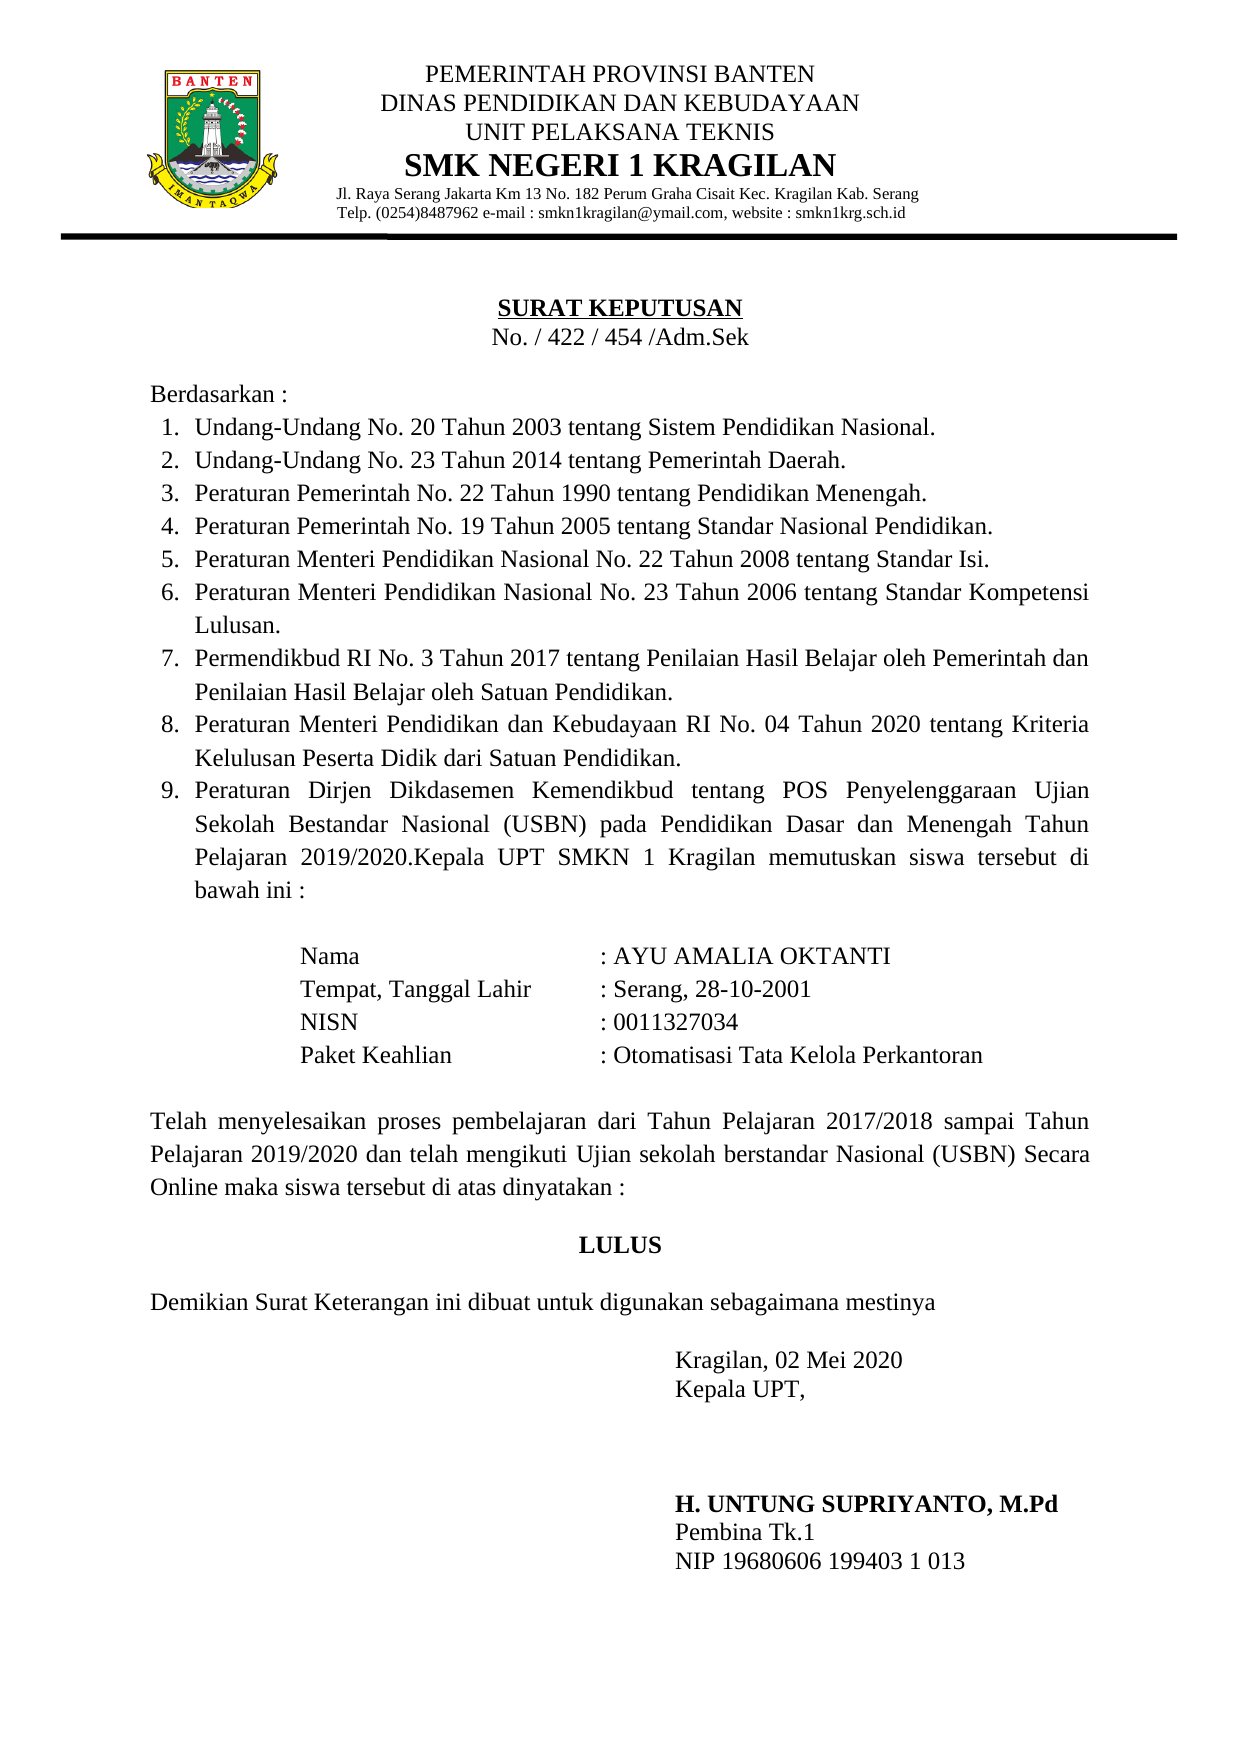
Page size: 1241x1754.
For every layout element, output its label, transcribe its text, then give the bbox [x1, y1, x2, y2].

text LULUS [150, 1230, 1090, 1259]
text Tempat, Tanggal Lahir : Serang, 28-10-2001 [150, 974, 1090, 1002]
list Permendikbud RI No. 3 Tahun 2017 tentang Penilaian Hasil Belajar oleh Pemerintah dan Penilaian Hasil Belajar oleh Satuan Pendidikan. [179, 643, 1090, 705]
list Undang-Undang No. 23 Tahun 2014 tentang Pemerintah Daerah. [179, 445, 1090, 474]
text Kragilan, 02 Mei 2020 [150, 1345, 1090, 1374]
text No. / 422 / 454 /Adm.Sek [150, 322, 1090, 351]
list Peraturan Menteri Pendidikan Nasional No. 23 Tahun 2006 tentang Standar Kompetensi Lulusan. [179, 577, 1090, 639]
list Peraturan Menteri Pendidikan Nasional No. 22 Tahun 2008 tentang Standar Isi. [179, 544, 1090, 573]
text Kepala UPT, [150, 1374, 1090, 1402]
text Pembina Tk.1 [150, 1517, 1090, 1546]
picture [146, 70, 279, 208]
text Demikian Surat Keterangan ini dibuat untuk digunakan sebagaimana mestinya [150, 1287, 1090, 1316]
text Telah menyelesaikan proses pembelajaran dari Tahun Pelajaran 2017/2018 sampai Tahun Pelajaran 2019/2020 dan telah mengikuti Ujian sekolah berstandar Nasional (USBN) Secara Online maka siswa tersebut di atas dinyatakan : [150, 1106, 1090, 1201]
text H. UNTUNG SUPRIYANTO, M.Pd [150, 1489, 1090, 1517]
list Peraturan Menteri Pendidikan dan Kebudayaan RI No. 04 Tahun 2020 tentang Kriteria Kelulusan Peserta Didik dari Satuan Pendidikan. [179, 709, 1090, 771]
list Peraturan Pemerintah No. 19 Tahun 2005 tentang Standar Nasional Pendidikan. [179, 511, 1090, 540]
text NISN : 0011327034 [150, 1007, 1090, 1036]
text SURAT KEPUTUSAN [150, 293, 1090, 322]
list Undang-Undang No. 20 Tahun 2003 tentang Sistem Pendidikan Nasional. [179, 412, 1090, 441]
list Peraturan Dirjen Dikdasemen Kemendikbud tentang POS Penyelenggaraan Ujian Sekolah Bestandar Nasional (USBN) pada Pendidikan Dasar dan Menengah Tahun Pelajaran 2019/2020.Kepala UPT SMKN 1 Kragilan memutuskan siswa tersebut di bawah ini : [179, 776, 1090, 903]
text Paket Keahlian : Otomatisasi Tata Kelola Perkantoran [150, 1040, 1090, 1068]
list Peraturan Pemerintah No. 22 Tahun 1990 tentang Pendidikan Menengah. [179, 478, 1090, 507]
text Nama : AYU AMALIA OKTANTI [150, 941, 1090, 969]
text NIP 19680606 199403 1 013 [150, 1546, 1090, 1575]
text Berdasarkan : [150, 379, 1090, 408]
